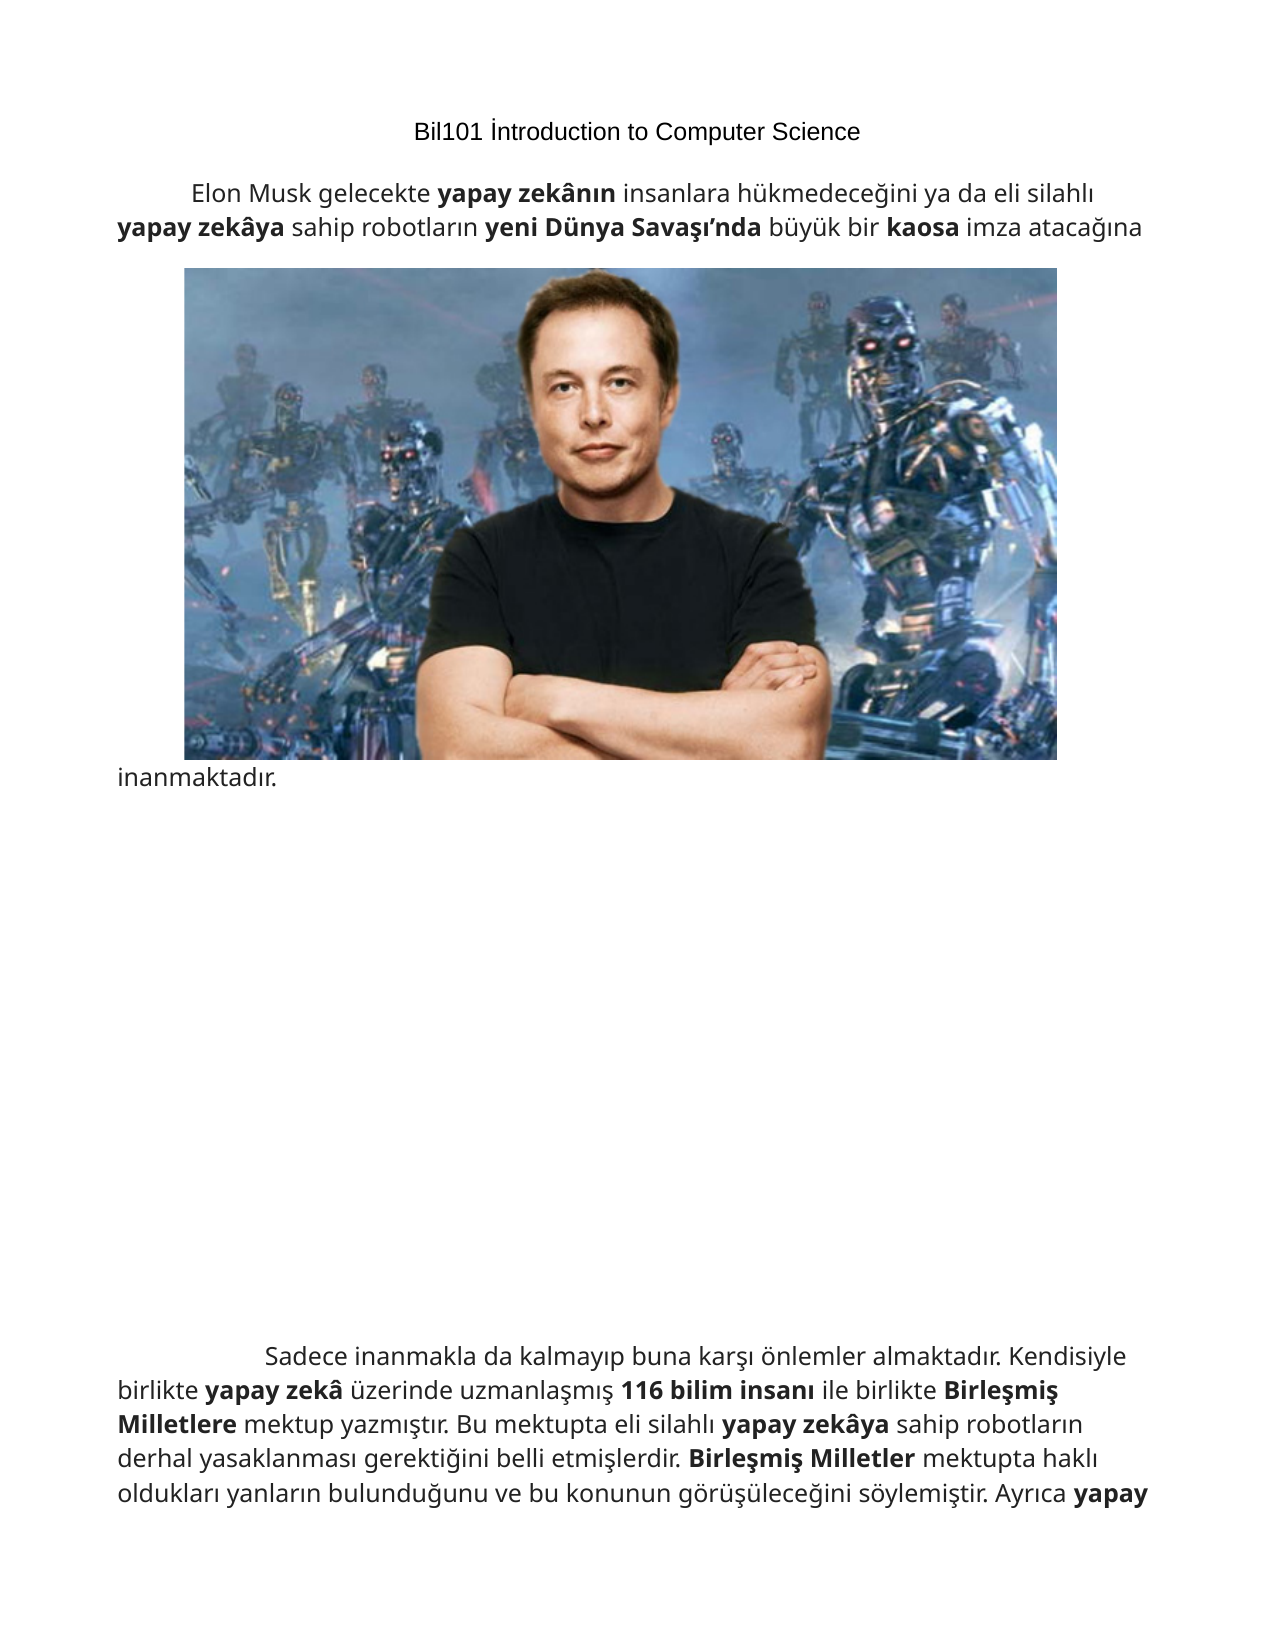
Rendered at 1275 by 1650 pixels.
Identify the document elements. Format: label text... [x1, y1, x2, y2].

text Elon Musk gelecekte yapay zekânın insanlara hükmedeceğini ya da eli silahlı yapay zekâya sahip robotların yeni Dünya Savaşı’nda büyük bir kaosa imza atacağına inanmaktadır. [117, 175, 1158, 794]
picture [184, 268, 1057, 760]
text Sadece inanmakla da kalmayıp buna karşı önlemler almaktadır. Kendisiyle birlikte yapay zekâ üzerinde uzmanlaşmış 116 bilim insanı ile birlikte Birleşmiş Milletlere mektup yazmıştır. Bu mektupta eli silahlı yapay zekâya sahip robotların derhal yasaklanması gerektiğini belli etmişlerdir. Birleşmiş Milletler mektupta haklı oldukları yanların bulunduğunu ve bu konunun görüşüleceğini söylemiştir. Ayrıca yapay zekâların insanları hükmetmesine karşıda Neuralink adını verdiği şirket, elektronik cihazlara hükmedilmesini sağlayan beyin implantı geliştirmeye çalışmaktadır. Elon Musk’ın İddiasına göre şirketi bu implantı 4 yıl içinde bitirmek için yoğun mesai harcamaktadır. Buna karşın cephenin diğer tarafında çok daha güçlü bir isim yer almaktadır. 4 [117, 1339, 1158, 1509]
